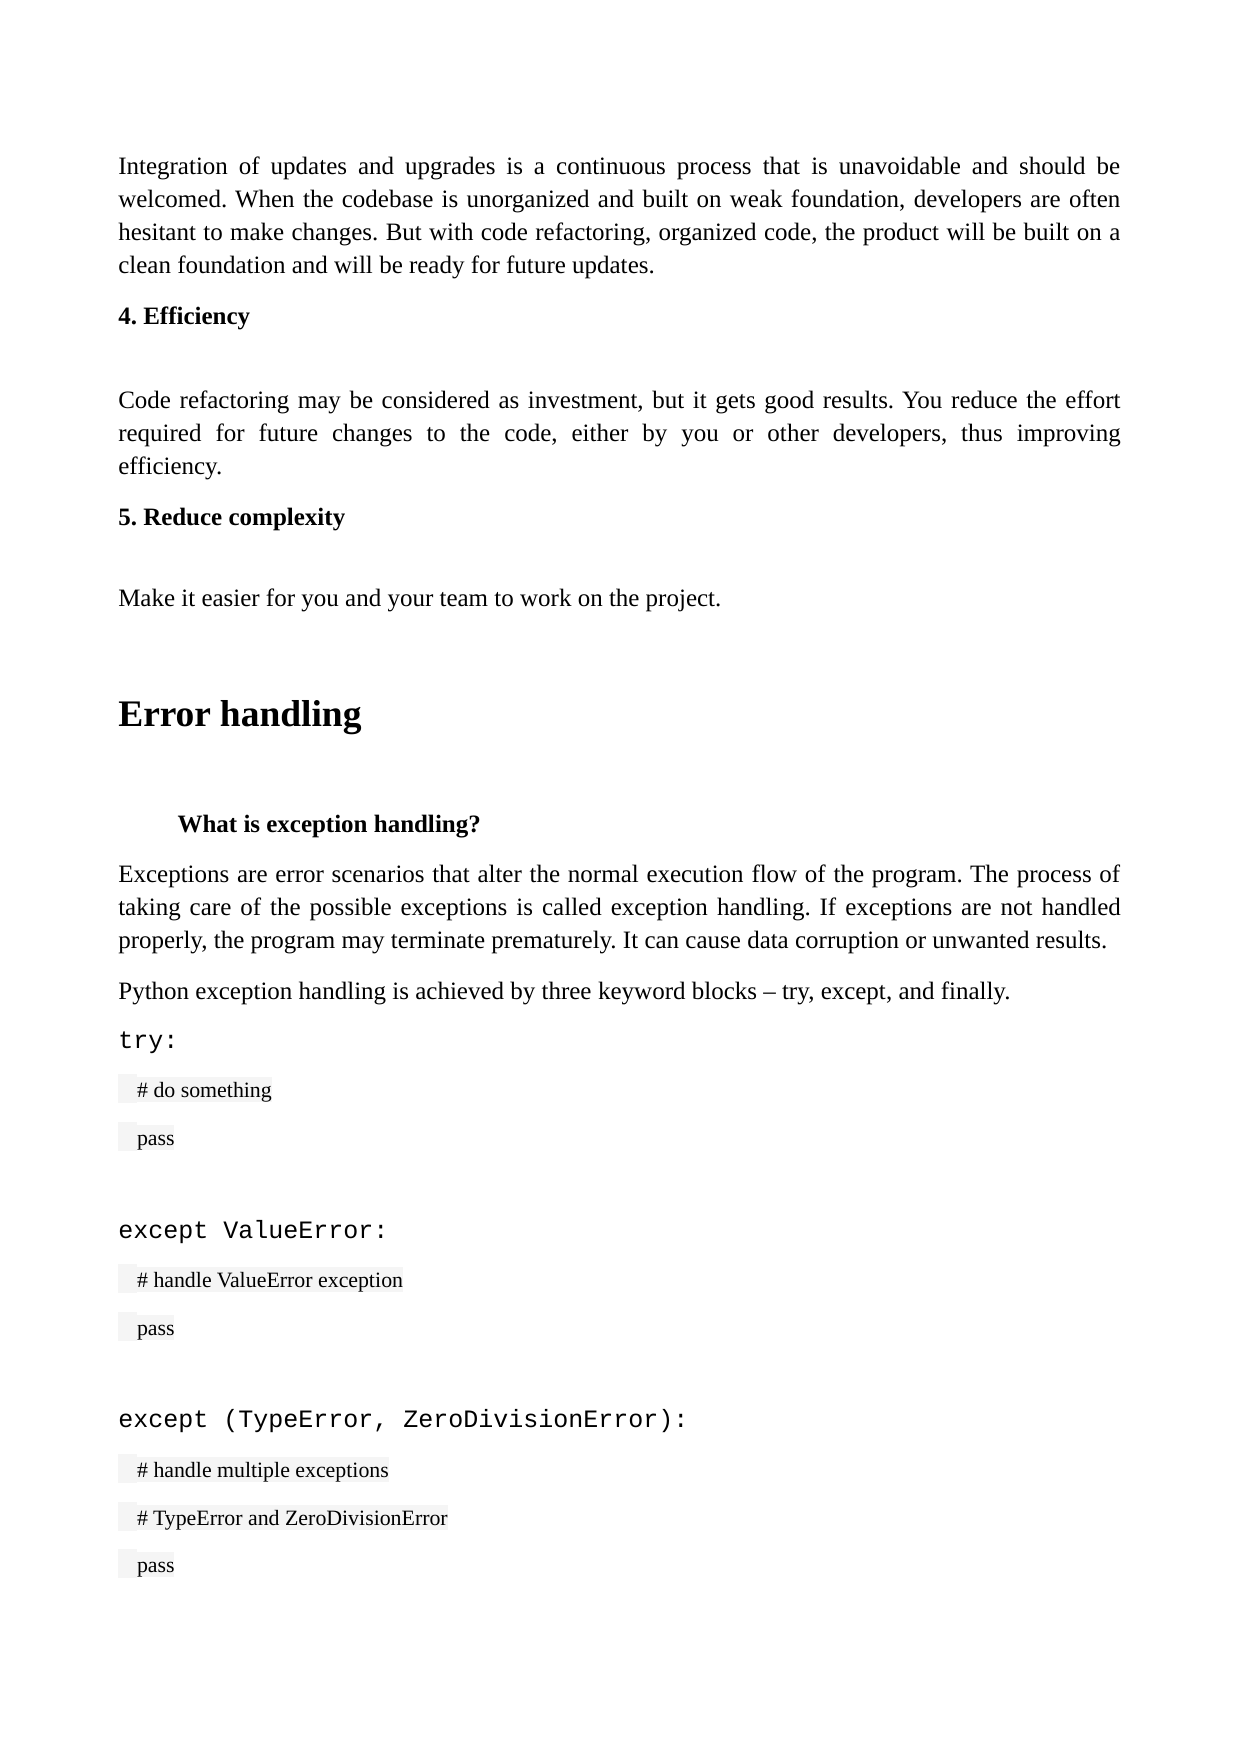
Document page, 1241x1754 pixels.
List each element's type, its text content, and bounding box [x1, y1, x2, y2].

text Exceptions are error scenarios that alter the normal execution flow of the program. The process of taking care of the possible exceptions is called exception handling. If exceptions are not handled properly, the program may terminate prematurely. It can cause data corruption or unwanted results. [118, 859, 1122, 954]
text 5. Reduce complexity [118, 502, 1122, 531]
text # do something [118, 1074, 1122, 1103]
text 4. Efficiency [118, 301, 1122, 330]
list Python exception handling is achieved by three keyword blocks – try, except, and finally. [118, 976, 1122, 1005]
text except ValueError: [118, 1217, 1122, 1246]
text # TypeError and ZeroDivisionError [118, 1502, 1122, 1531]
text Make it easier for you and your team to work on the project. [118, 550, 1122, 612]
text # handle multiple exceptions [118, 1454, 1122, 1483]
text try: [118, 1027, 1122, 1056]
text Code refactoring may be considered as investment, but it gets good results. You reduce the effort required for future changes to the code, either by you or other developers, thus improving efficiency. [118, 352, 1122, 480]
subtitle Error handling [118, 691, 1122, 734]
text except (TypeError, ZeroDivisionError): [118, 1407, 1122, 1435]
text pass [118, 1122, 1122, 1151]
text pass [118, 1312, 1122, 1341]
text Integration of updates and upgrades is a continuous process that is unavoidable and should be welcomed. When the codebase is unorganized and built on weak foundation, developers are often hesitant to make changes. But with code refactoring, organized code, the product will be built on a clean foundation and will be ready for future updates. [118, 118, 1122, 279]
text pass [118, 1549, 1122, 1578]
text # handle ValueError exception [118, 1264, 1122, 1293]
text What is exception handling? [177, 809, 1063, 838]
